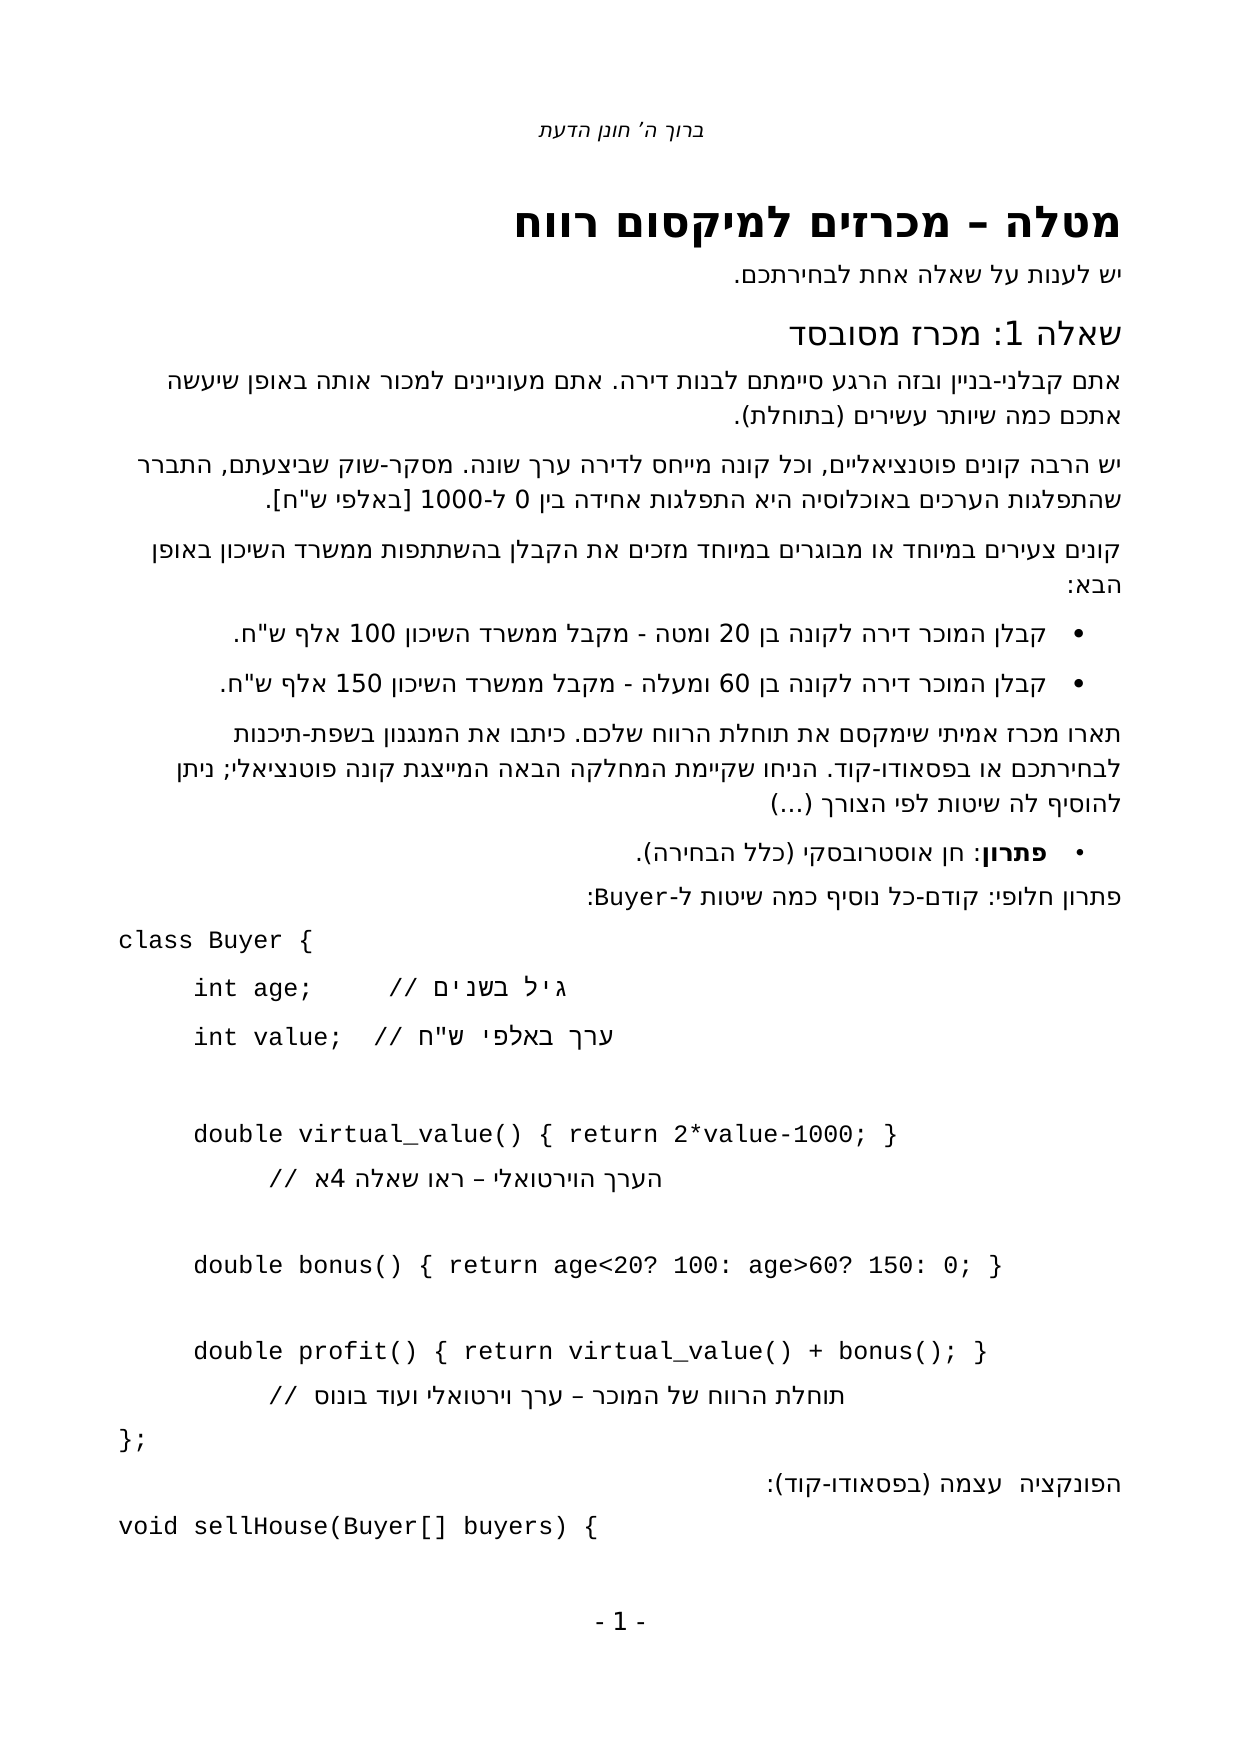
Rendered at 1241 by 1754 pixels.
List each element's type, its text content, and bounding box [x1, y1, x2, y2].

list קבלן המוכר דירה לקונה בן 20 ומטה - מקבל ממשרד השיכון 100 אלף ש"ח. [118, 619, 1084, 649]
text void sellHouse(Buyer[] buyers) { [118, 1513, 1122, 1542]
text double virtual_value() { return 2*value-1000; } [118, 1122, 1122, 1150]
text // תוחלת הרווח של המוכר – ערך וירטואלי ועוד בונוס [118, 1381, 1122, 1412]
text אתם קבלני-בניין ובזה הרגע סיימתם לבנות דירה. אתם מעוניינים למכור אותה באופן שיעשה אתכם כמה שיותר עשירים (בתוחלת). [118, 366, 1122, 430]
text double profit() { return virtual_value() + bonus(); } [118, 1338, 1122, 1367]
text פתרון חלופי: קודם-כל נוסיף כמה שיטות ל-Buyer: [118, 882, 1122, 913]
subtitle שאלה 1: מכרז מסובסד [118, 314, 1122, 353]
text int value; // ערך באלפי ש"ח [118, 1024, 1122, 1053]
text // הערך הוירטואלי – ראו שאלה 4א [118, 1164, 1122, 1195]
list פתרון: חן אוסטרובסקי (כלל הבחירה). [118, 838, 1084, 867]
text יש הרבה קונים פוטנציאליים, וכל קונה מייחס לדירה ערך שונה. מסקר-שוק שביצעתם, התברר שהתפלגות הערכים באוכלוסיה היא התפלגות אחידה בין 0 ל-1000 [באלפי ש"ח]. [118, 450, 1122, 514]
text class Buyer { [118, 927, 1122, 956]
text יש לענות על שאלה אחת לבחירתכם. [118, 260, 1122, 289]
subtitle מטלה – מכרזים למיקסום רווח [118, 197, 1122, 248]
text int age; // גיל בשנים [118, 976, 1122, 1004]
text double bonus() { return age<20? 100: age>60? 150: 0; } [118, 1253, 1122, 1281]
text תארו מכרז אמיתי שימקסם את תוחלת הרווח שלכם. כיתבו את המנגנון בשפת-תיכנות לבחירתכם או בפסאודו-קוד. הניחו שקיימת המחלקה הבאה המייצגת קונה פוטנציאלי; ניתן להוסיף לה שיטות לפי הצורך (...) [118, 719, 1122, 818]
text }; [118, 1427, 1122, 1455]
text קונים צעירים במיוחד או מבוגרים במיוחד מזכים את הקבלן בהשתתפות ממשרד השיכון באופן הבא: [118, 535, 1122, 599]
text הפונקציה עצמה (בפסאודו-קוד): [118, 1470, 1122, 1499]
list קבלן המוכר דירה לקונה בן 60 ומעלה - מקבל ממשרד השיכון 150 אלף ש"ח. [118, 669, 1084, 698]
